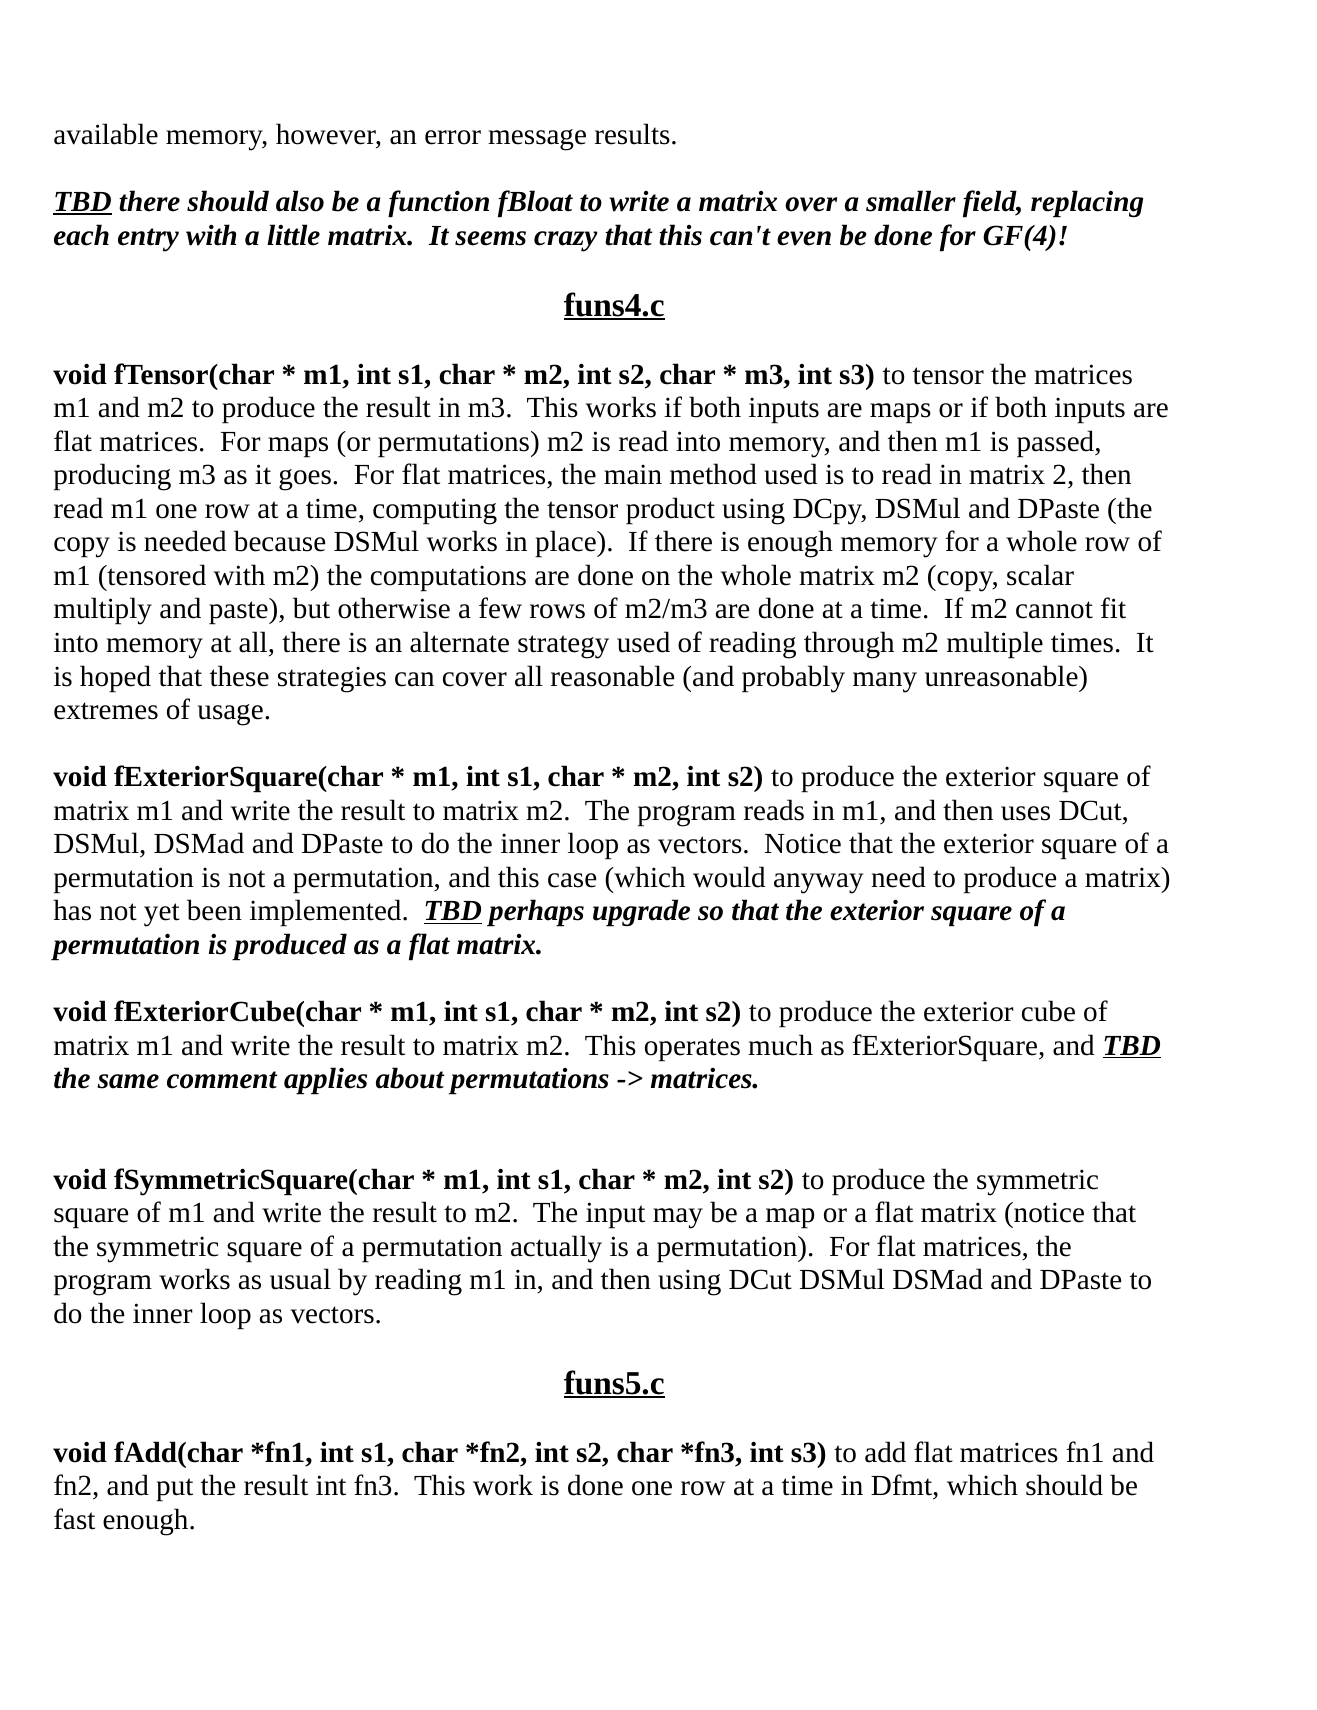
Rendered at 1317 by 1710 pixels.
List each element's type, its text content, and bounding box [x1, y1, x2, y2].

text void fExteriorCube(char * m1, int s1, char * m2, int s2) to produce the exterior cube of matrix m1 and write the result to matrix m2. This operates much as fExteriorSquare, and TBD the same comment applies about permutations -> matrices. [53, 994, 1174, 1095]
text void fAdd(char *fn1, int s1, char *fn2, int s2, char *fn3, int s3) to add flat matrices fn1 and fn2, and put the result int fn3. This work is done one row at a time in Dfmt, which should be fast enough. [53, 1435, 1174, 1536]
text available memory, however, an error message results. [53, 117, 1174, 151]
text funs5.c [53, 1363, 1174, 1401]
text void fSymmetricSquare(char * m1, int s1, char * m2, int s2) to produce the symmetric square of m1 and write the result to m2. The input may be a map or a flat matrix (notice that the symmetric square of a permutation actually is a permutation). For flat matrices, the program works as usual by reading m1 in, and then using DCut DSMul DSMad and DPaste to do the inner loop as vectors. [53, 1162, 1174, 1329]
text void fTensor(char * m1, int s1, char * m2, int s2, char * m3, int s3) to tensor the matrices m1 and m2 to produce the result in m3. This works if both inputs are maps or if both inputs are flat matrices. For maps (or permutations) m2 is read into memory, and then m1 is passed, producing m3 as it goes. For flat matrices, the main method used is to read in matrix 2, then read m1 one row at a time, computing the tensor product using DCpy, DSMul and DPaste (the copy is needed because DSMul works in place). If there is enough memory for a whole row of m1 (tensored with m2) the computations are done on the whole matrix m2 (copy, scalar multiply and paste), but otherwise a few rows of m2/m3 are done at a time. If m2 cannot fit into memory at all, there is an alternate strategy used of reading through m2 multiple times. It is hoped that these strategies can cover all reasonable (and probably many unreasonable) extremes of usage. [53, 357, 1174, 726]
text void fExteriorSquare(char * m1, int s1, char * m2, int s2) to produce the exterior square of matrix m1 and write the result to matrix m2. The program reads in m1, and then uses DCut, DSMul, DSMad and DPaste to do the inner loop as vectors. Notice that the exterior square of a permutation is not a permutation, and this case (which would anyway need to produce a matrix) has not yet been implemented. TBD perhaps upgrade so that the exterior square of a permutation is produced as a flat matrix. [53, 759, 1174, 961]
text TBD there should also be a function fBloat to write a matrix over a smaller field, replacing each entry with a little matrix. It seems crazy that this can't even be done for GF(4)! [53, 184, 1174, 251]
text funs4.c [53, 285, 1174, 323]
